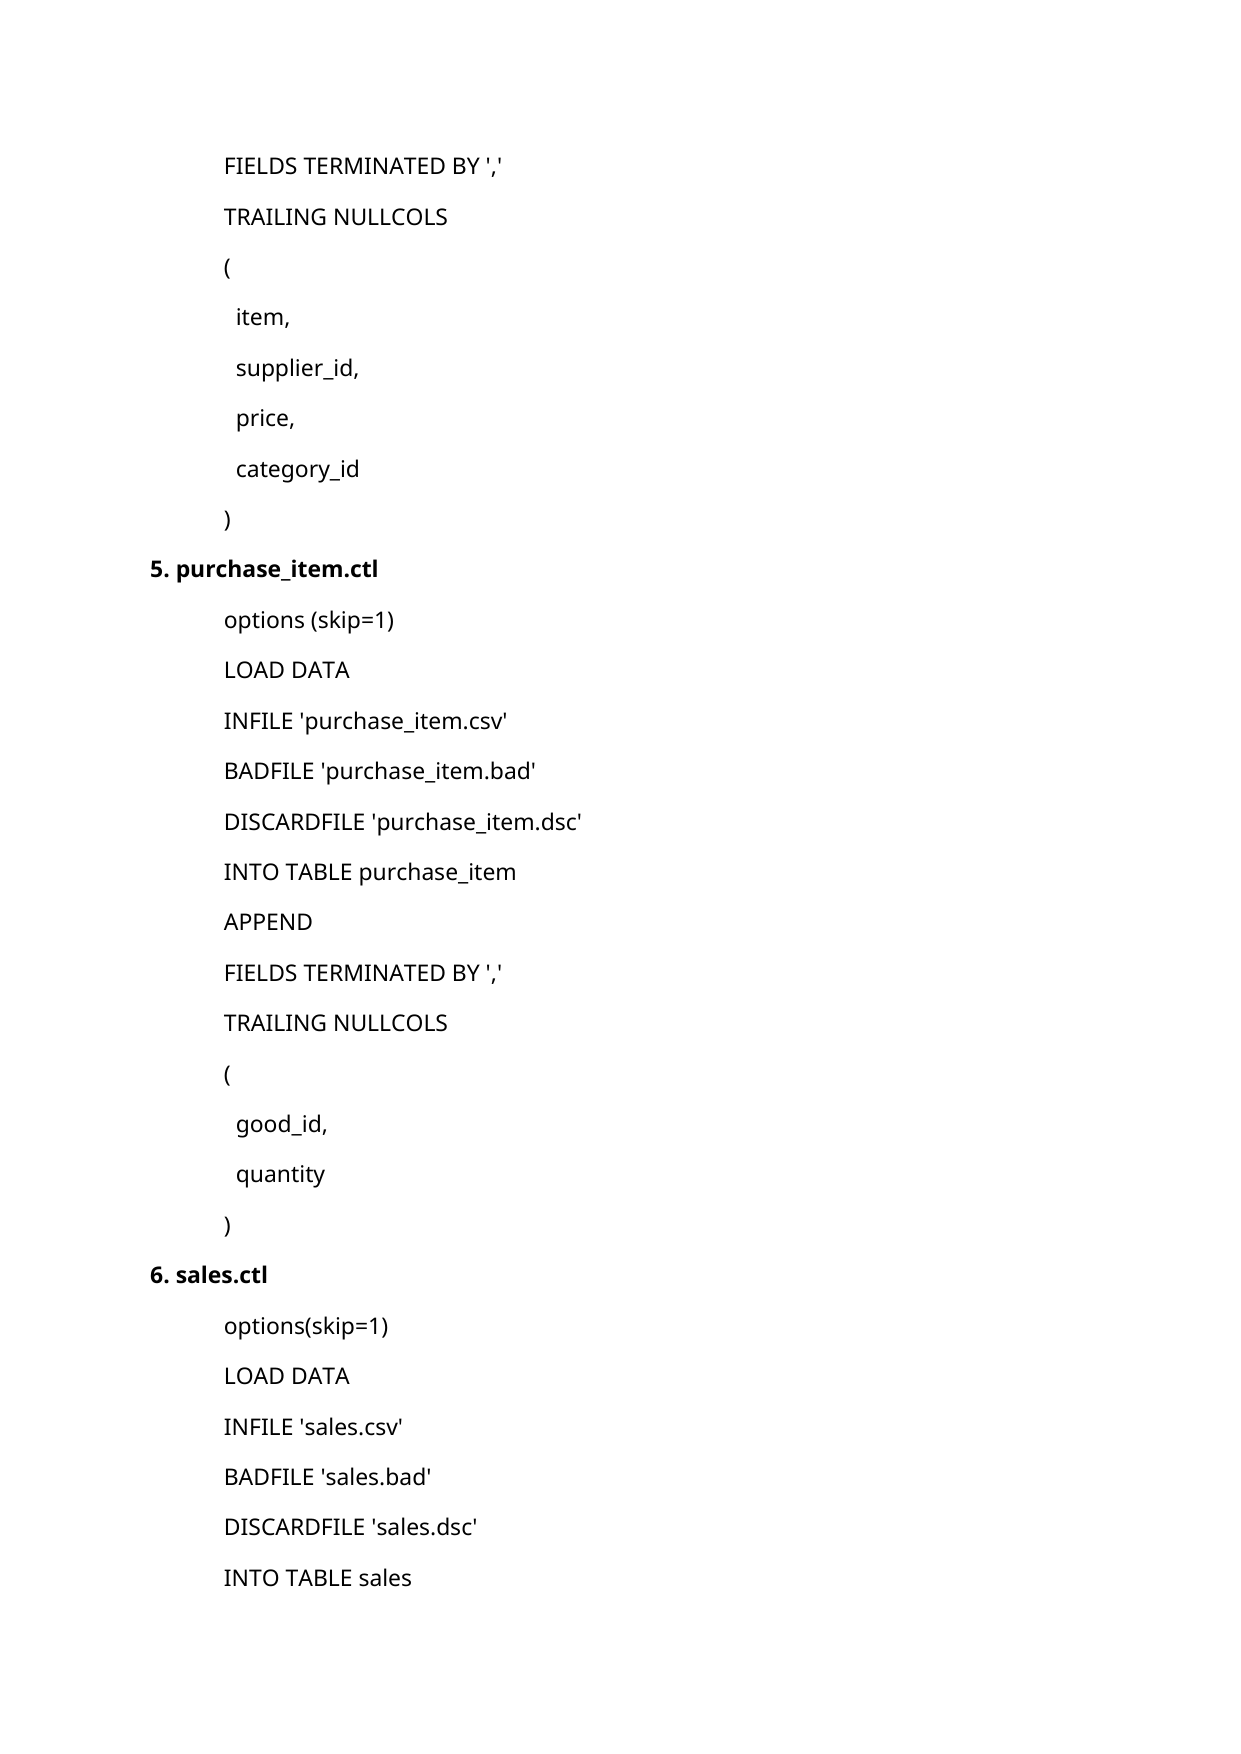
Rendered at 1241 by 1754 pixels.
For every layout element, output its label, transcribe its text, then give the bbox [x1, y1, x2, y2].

text FIELDS TERMINATED BY ',' [150, 957, 1090, 988]
text ) [150, 1209, 1090, 1240]
text ( [150, 251, 1090, 282]
text LOAD DATA [150, 1360, 1090, 1391]
text quantity [150, 1158, 1090, 1189]
text options (skip=1) [150, 604, 1090, 635]
text item, [150, 301, 1090, 332]
text INTO TABLE sales [150, 1562, 1090, 1593]
text options(skip=1) [150, 1309, 1090, 1341]
text ) [150, 503, 1090, 534]
text DISCARDFILE 'purchase_item.dsc' [150, 805, 1090, 837]
text price, [150, 402, 1090, 433]
text ( [150, 1057, 1090, 1089]
text category_id [150, 452, 1090, 484]
text LOAD DATA [150, 654, 1090, 685]
text 6. sales.ctl [150, 1259, 1090, 1290]
text good_id, [150, 1108, 1090, 1139]
text TRAILING NULLCOLS [150, 1007, 1090, 1038]
text INTO TABLE purchase_item [150, 856, 1090, 887]
text INFILE 'purchase_item.csv' [150, 704, 1090, 736]
text DISCARDFILE 'sales.dsc' [150, 1511, 1090, 1542]
text TRAILING NULLCOLS [150, 200, 1090, 232]
text BADFILE 'purchase_item.bad' [150, 755, 1090, 786]
text INFILE 'sales.csv' [150, 1410, 1090, 1442]
text APPEND [150, 906, 1090, 937]
text supplier_id, [150, 352, 1090, 383]
text FIELDS TERMINATED BY ',' [150, 150, 1090, 181]
text 5. purchase_item.ctl [150, 553, 1090, 584]
text BADFILE 'sales.bad' [150, 1461, 1090, 1492]
